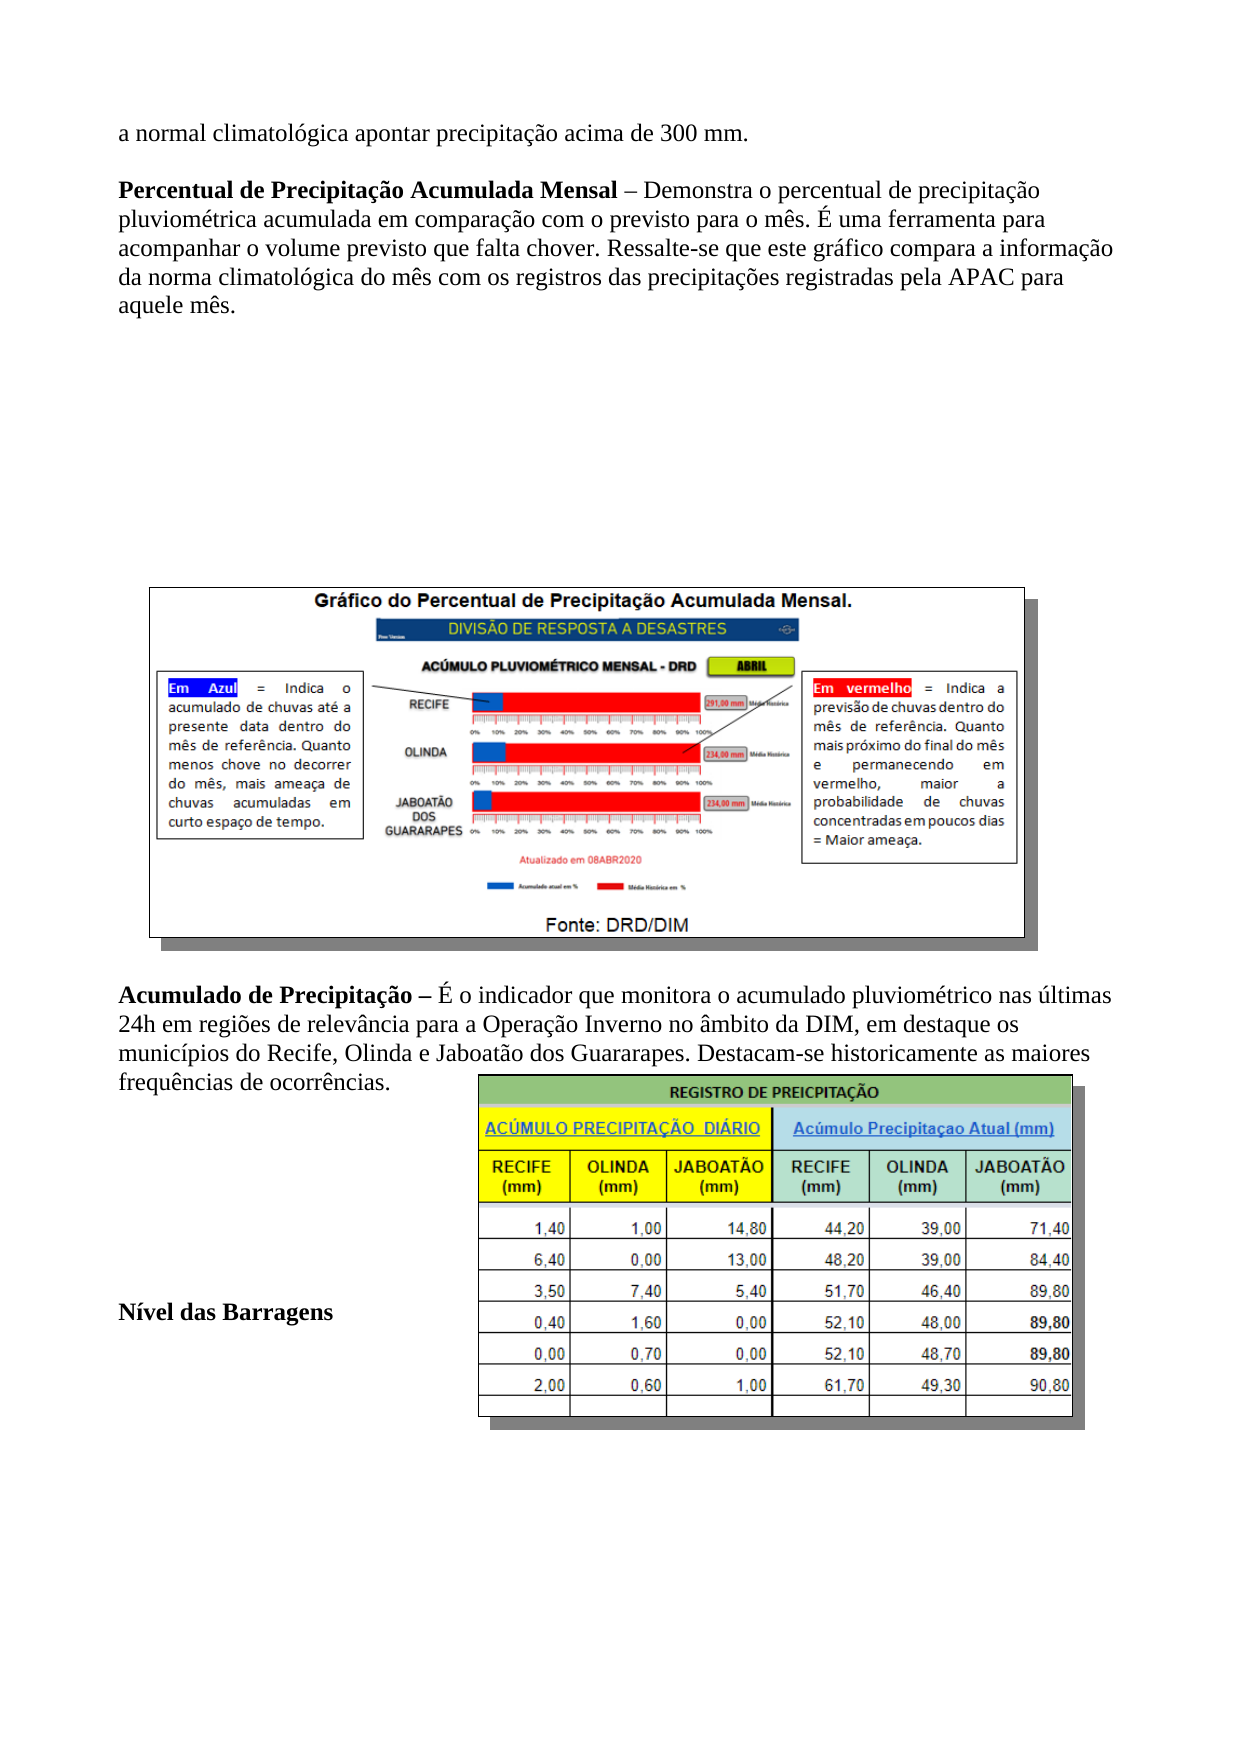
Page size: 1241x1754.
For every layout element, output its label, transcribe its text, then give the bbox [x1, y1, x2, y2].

text [1085, 1297, 1122, 1326]
picture [150, 588, 1024, 937]
picture [479, 1076, 1072, 1416]
text Percentual de Precipitação Acumulada Mensal – Demonstra o percentual de precipitação pluviométrica acumulada em comparação com o previsto para o mês. É uma ferramenta para acompanhar o volume previsto que falta chover. Ressalte-se que este gráfico compara a informação da norma climatológica do mês com os registros das precipitações registradas pela APAC para aquele mês. [118, 176, 1122, 319]
text Nível das Barragens [118, 1297, 478, 1326]
text a normal climatológica apontar precipitação acima de 300 mm. [118, 118, 1122, 147]
text Acumulado de Precipitação – É o indicador que monitora o acumulado pluviométrico nas últimas 24h em regiões de relevância para a Operação Inverno no âmbito da DIM, em destaque os municípios do Recife, Olinda e Jaboatão dos Guararapes. Destacam-se historicamente as maiores frequências de ocorrências. [118, 981, 1122, 1096]
